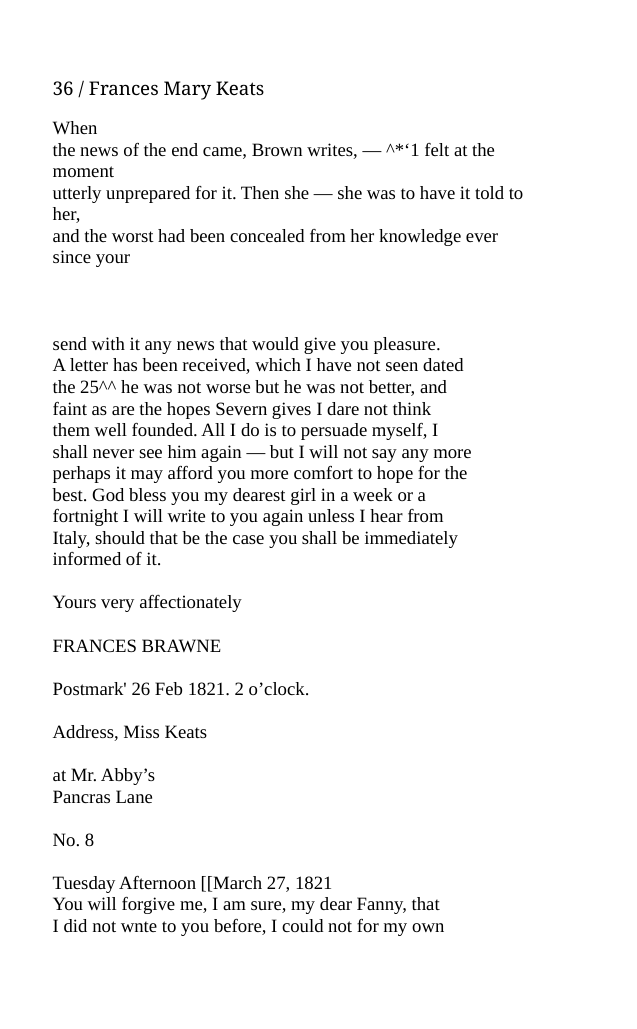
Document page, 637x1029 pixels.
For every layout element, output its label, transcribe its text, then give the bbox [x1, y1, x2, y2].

text I did not wnte to you before, I could not for my own [52, 915, 538, 936]
text fortnight I will write to you again unless I hear from [52, 505, 538, 527]
text faint as are the hopes Severn gives I dare not think [52, 397, 538, 419]
text When [52, 117, 538, 139]
text Address, Miss Keats [52, 721, 538, 742]
text Yours very affectionately [52, 591, 538, 613]
text Pancras Lane [52, 786, 538, 807]
text at Mr. Abby’s [52, 764, 538, 786]
text informed of it. [52, 548, 538, 570]
text perhaps it may afford you more comfort to hope for the [52, 462, 538, 484]
text utterly unprepared for it. Then she — she was to have it told to her, [52, 182, 538, 225]
text FRANCES BRAWNE [52, 634, 538, 656]
text Postmark' 26 Feb 1821. 2 o’clock. [52, 678, 538, 699]
text A letter has been received, which I have not seen dated [52, 354, 538, 376]
text the news of the end came, Brown writes, — ^*‘1 felt at the moment [52, 139, 538, 182]
text the 25^^ he was not worse but he was not better, and [52, 376, 538, 397]
text them well founded. All I do is to persuade myself, I [52, 419, 538, 441]
text No. 8 [52, 829, 538, 850]
text Tuesday Afternoon [[March 27, 1821 [52, 872, 538, 893]
text shall never see him again — but I will not say any more [52, 441, 538, 462]
text send with it any news that would give you pleasure. [52, 333, 538, 354]
text and the worst had been concealed from her knowledge ever since your [52, 225, 538, 268]
text You will forgive me, I am sure, my dear Fanny, that [52, 893, 538, 915]
text best. God bless you my dearest girl in a week or a [52, 484, 538, 505]
text Italy, should that be the case you shall be immediately [52, 527, 538, 548]
